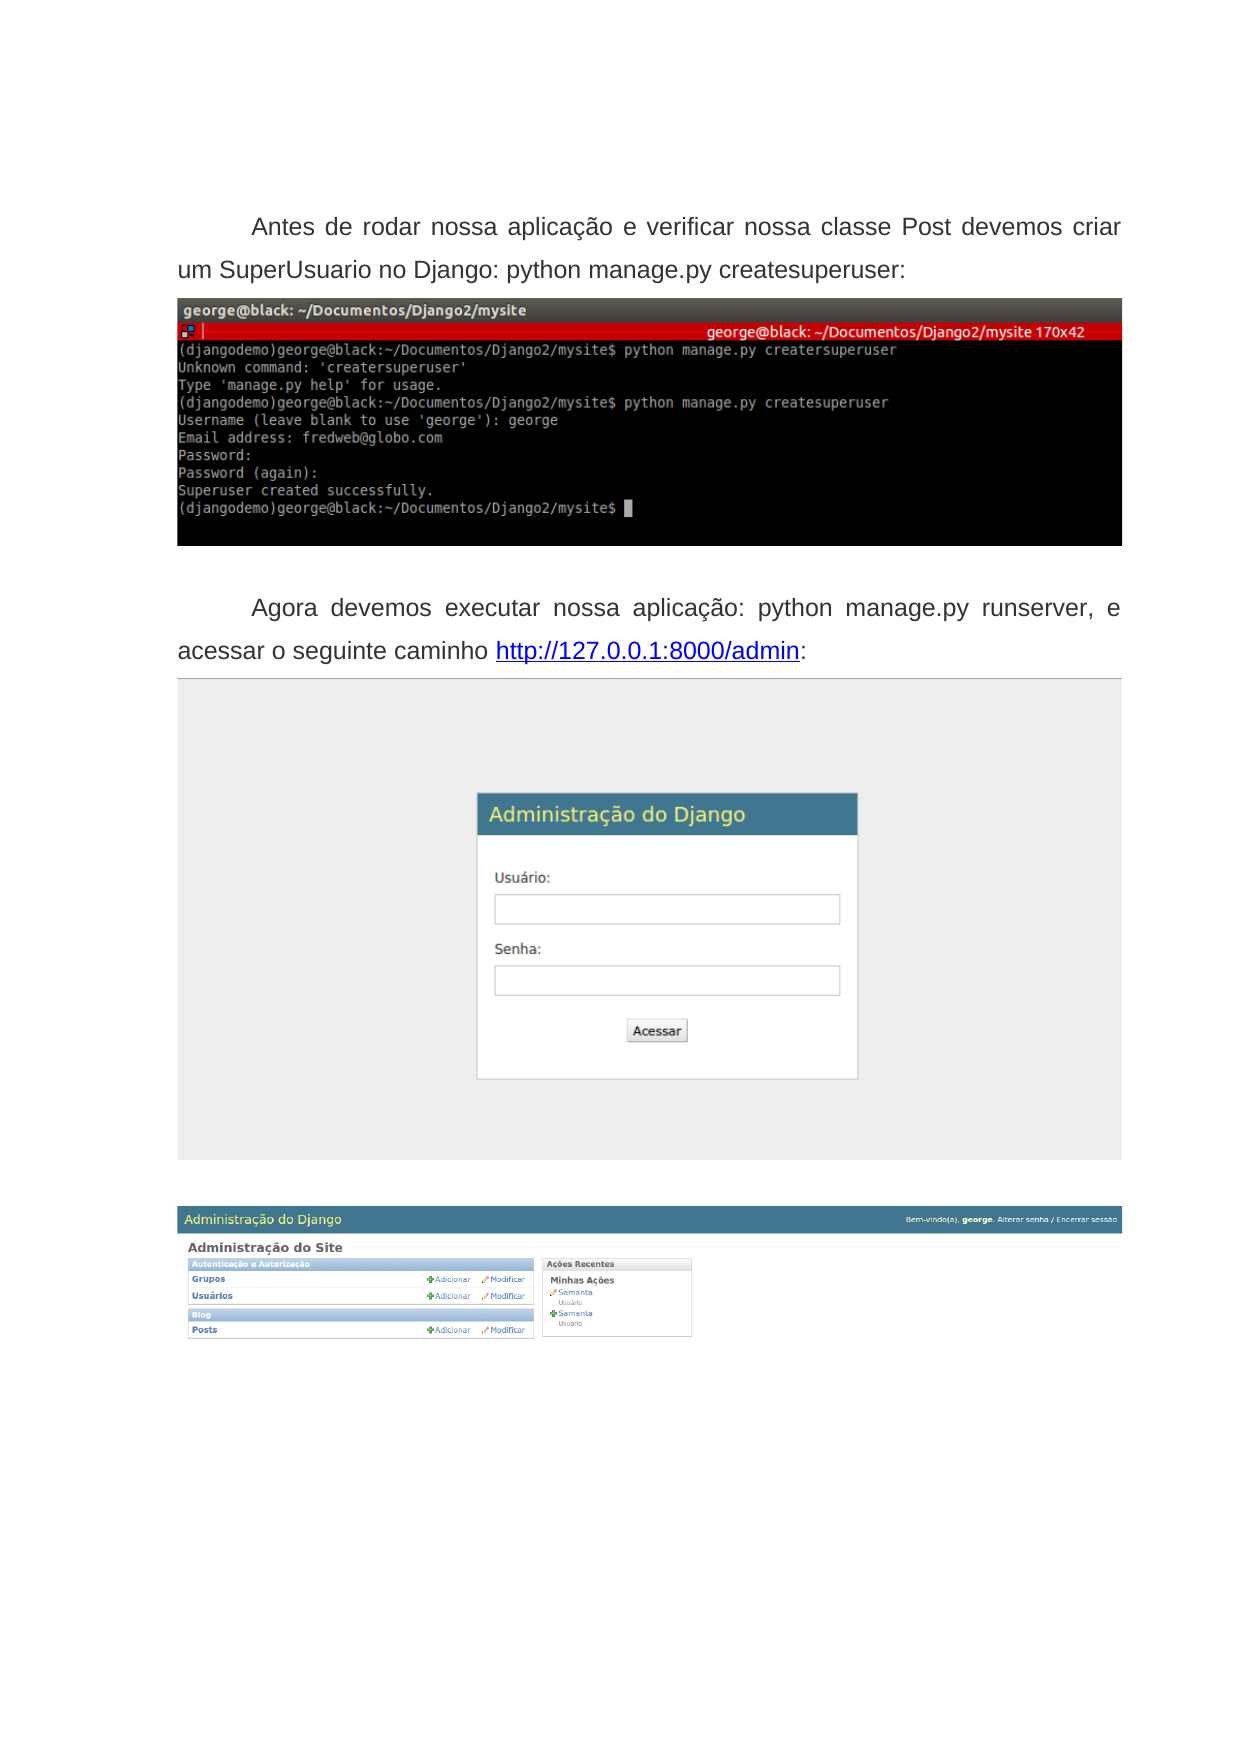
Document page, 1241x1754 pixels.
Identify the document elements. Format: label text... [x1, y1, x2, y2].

text Antes de rodar nossa aplicação e verificar nossa classe Post devemos criar um SuperUsuario no Django: python manage.py createsuperuser: [177, 212, 1122, 284]
picture [177, 1206, 1123, 1476]
text Agora devemos executar nossa aplicação: python manage.py runserver, e acessar o seguinte caminho http://127.0.0.1:8000/admin: [177, 593, 1122, 664]
picture [177, 678, 1123, 1160]
picture [177, 298, 1123, 546]
